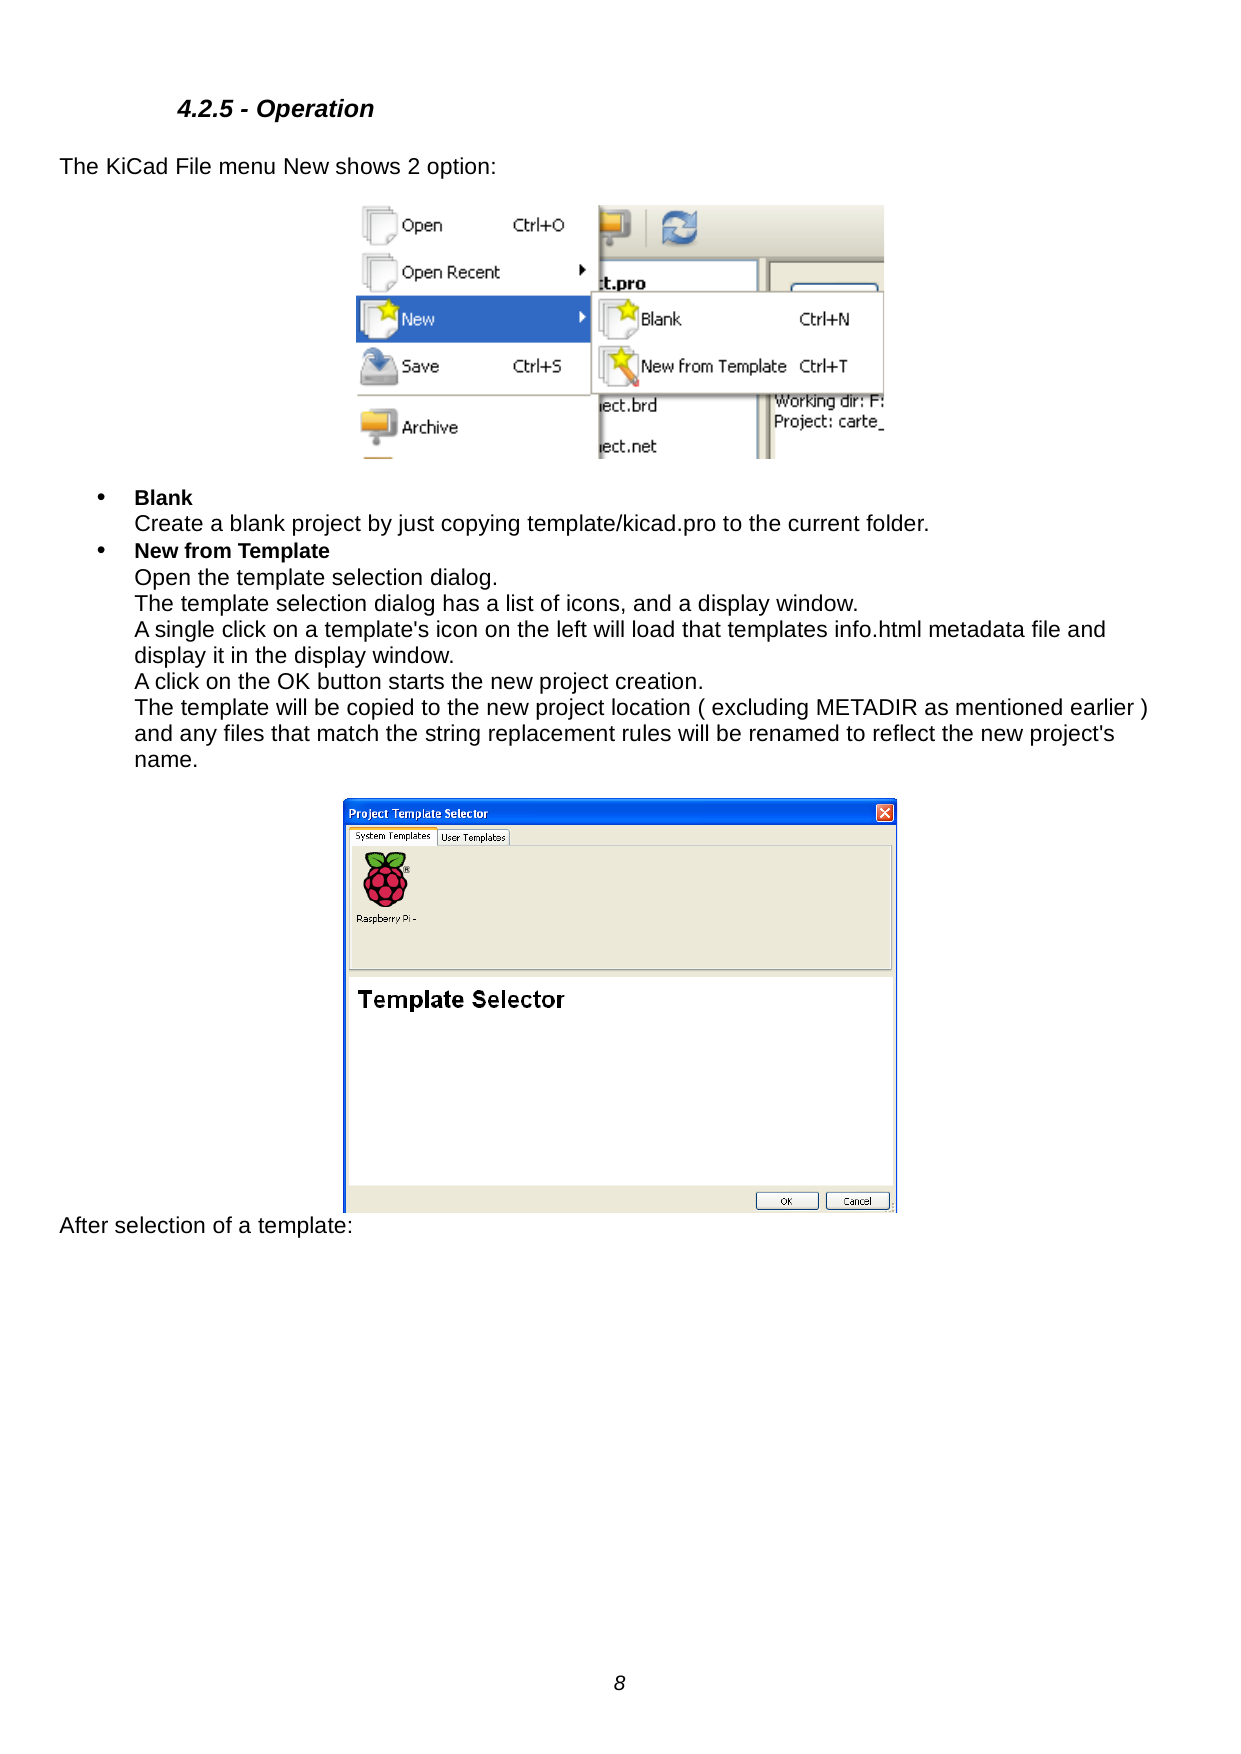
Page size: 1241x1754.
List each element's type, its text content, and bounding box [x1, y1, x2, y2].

subtitle Operation [177, 95, 1181, 123]
text The KiCad File menu New shows 2 option: [59, 153, 1181, 179]
picture [343, 798, 898, 1213]
picture [356, 205, 885, 459]
list New from Template Open the template selection dialog. The template selection dialog has a list of icons, and a display window. A single click on a template's icon on the left will load that templates info.html metadata file and display it in the display window. A click on the OK button starts the new project creation. The template will be copied to the new project location ( excluding METADIR as mentioned earlier ) and any files that match the string replacement rules will be renamed to reflect the new project's name. [97, 536, 1181, 773]
text After selection of a template: [59, 1212, 1181, 1238]
list Blank Create a blank project by just copying template/kicad.pro to the current folder. [97, 482, 1181, 536]
